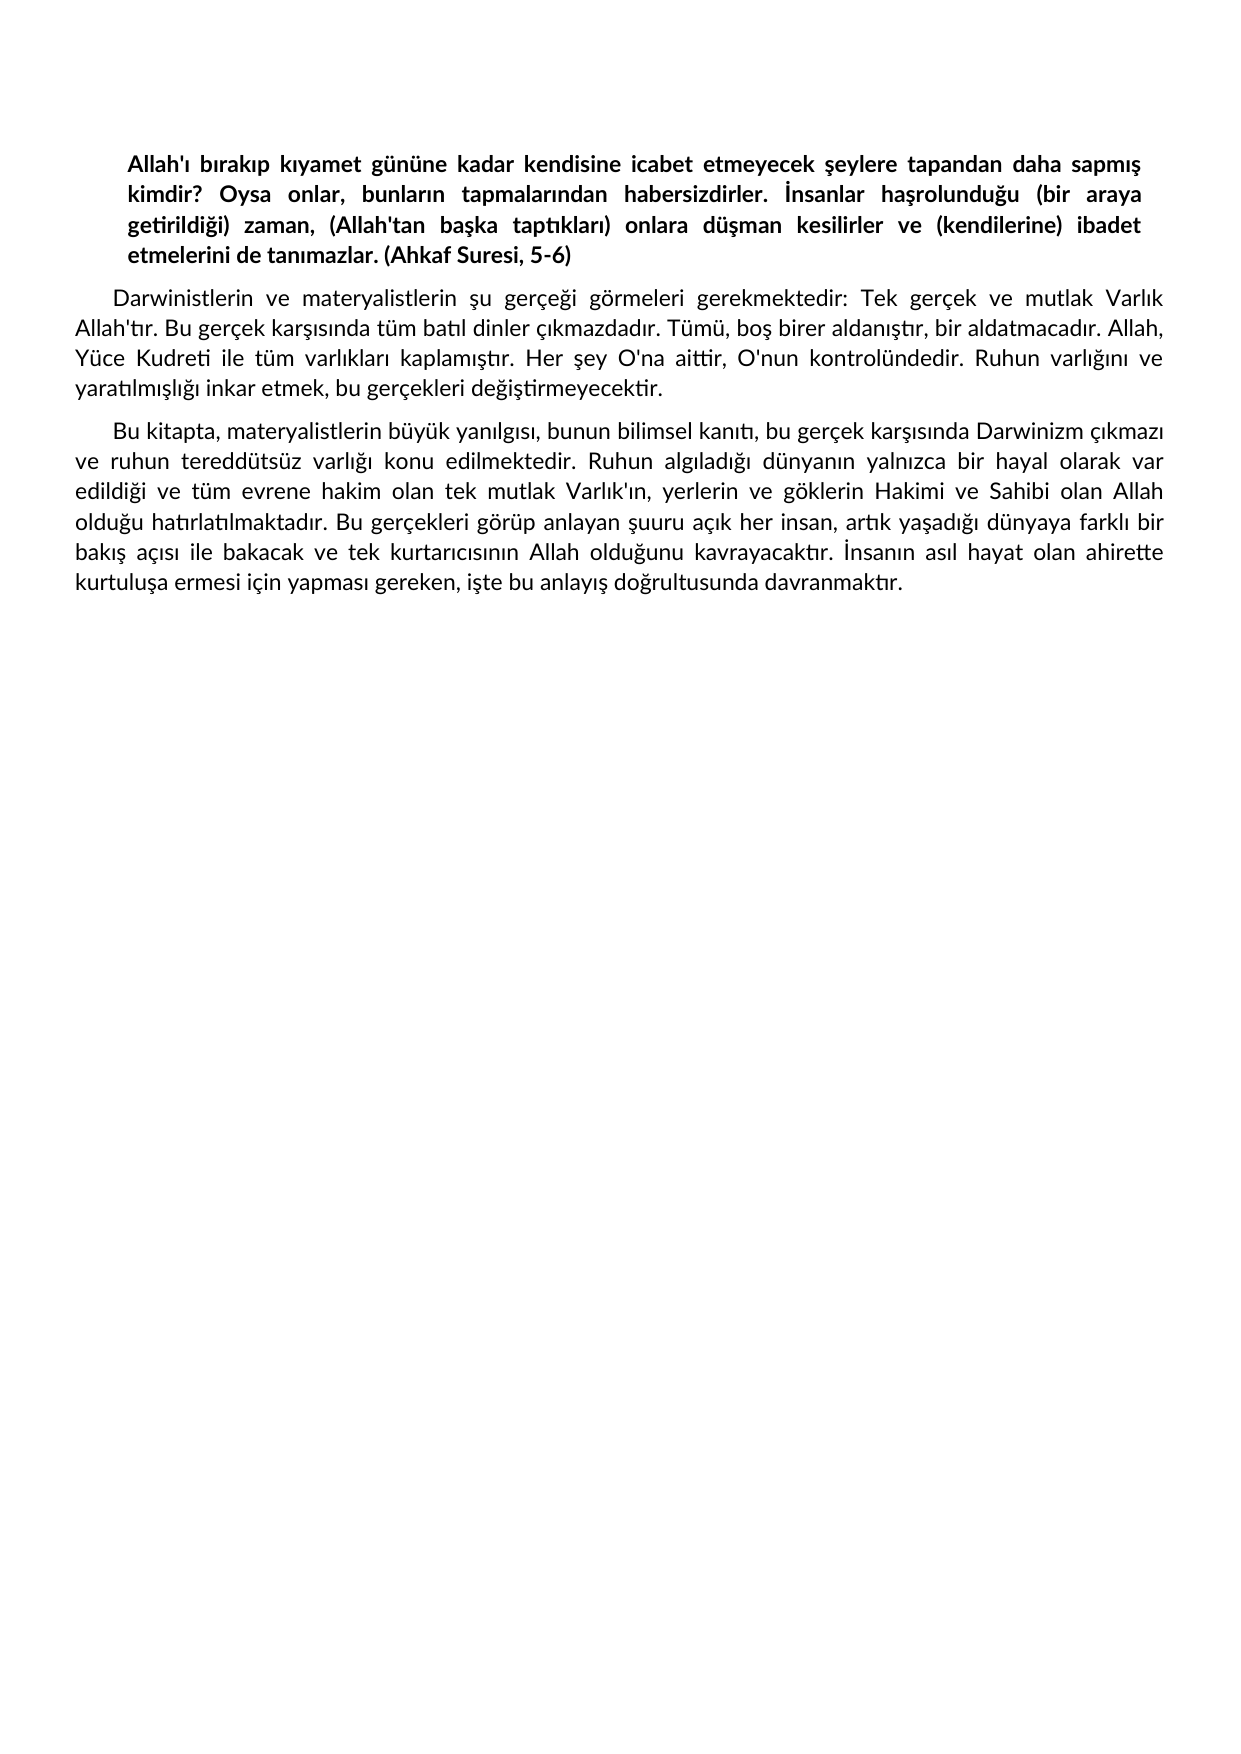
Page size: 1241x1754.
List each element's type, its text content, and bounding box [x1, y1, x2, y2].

text Darwinistlerin ve materyalistlerin şu gerçeği görmeleri gerekmektedir: Tek gerçek ve mutlak Varlık Allah'tır. Bu gerçek karşısında tüm batıl dinler çıkmazdadır. Tümü, boş birer aldanıştır, bir aldatmacadır. Allah, Yüce Kudreti ile tüm varlıkları kaplamıştır. Her şey O'na aittir, O'nun kontrolündedir. Ruhun varlığını ve yaratılmışlığı inkar etmek, bu gerçekleri değiştirmeyecektir. [75, 283, 1165, 401]
text Allah'ı bırakıp kıyamet gününe kadar kendisine icabet etmeyecek şeylere tapandan daha sapmış kimdir? Oysa onlar, bunların tapmalarından habersizdirler. İnsanlar haşrolunduğu (bir araya getirildiği) zaman, (Allah'tan başka taptıkları) onlara düşman kesilirler ve (kendilerine) ibadet etmelerini de tanımazlar. (Ahkaf Suresi, 5-6) [127, 150, 1143, 268]
text Bu kitapta, materyalistlerin büyük yanılgısı, bunun bilimsel kanıtı, bu gerçek karşısında Darwinizm çıkmazı ve ruhun tereddütsüz varlığı konu edilmektedir. Ruhun algıladığı dünyanın yalnızca bir hayal olarak var edildiği ve tüm evrene hakim olan tek mutlak Varlık'ın, yerlerin ve göklerin Hakimi ve Sahibi olan Allah olduğu hatırlatılmaktadır. Bu gerçekleri görüp anlayan şuuru açık her insan, artık yaşadığı dünyaya farklı bir bakış açısı ile bakacak ve tek kurtarıcısının Allah olduğunu kavrayacaktır. İnsanın asıl hayat olan ahirette kurtuluşa ermesi için yapması gereken, işte bu anlayış doğrultusunda davranmaktır. [75, 417, 1165, 595]
